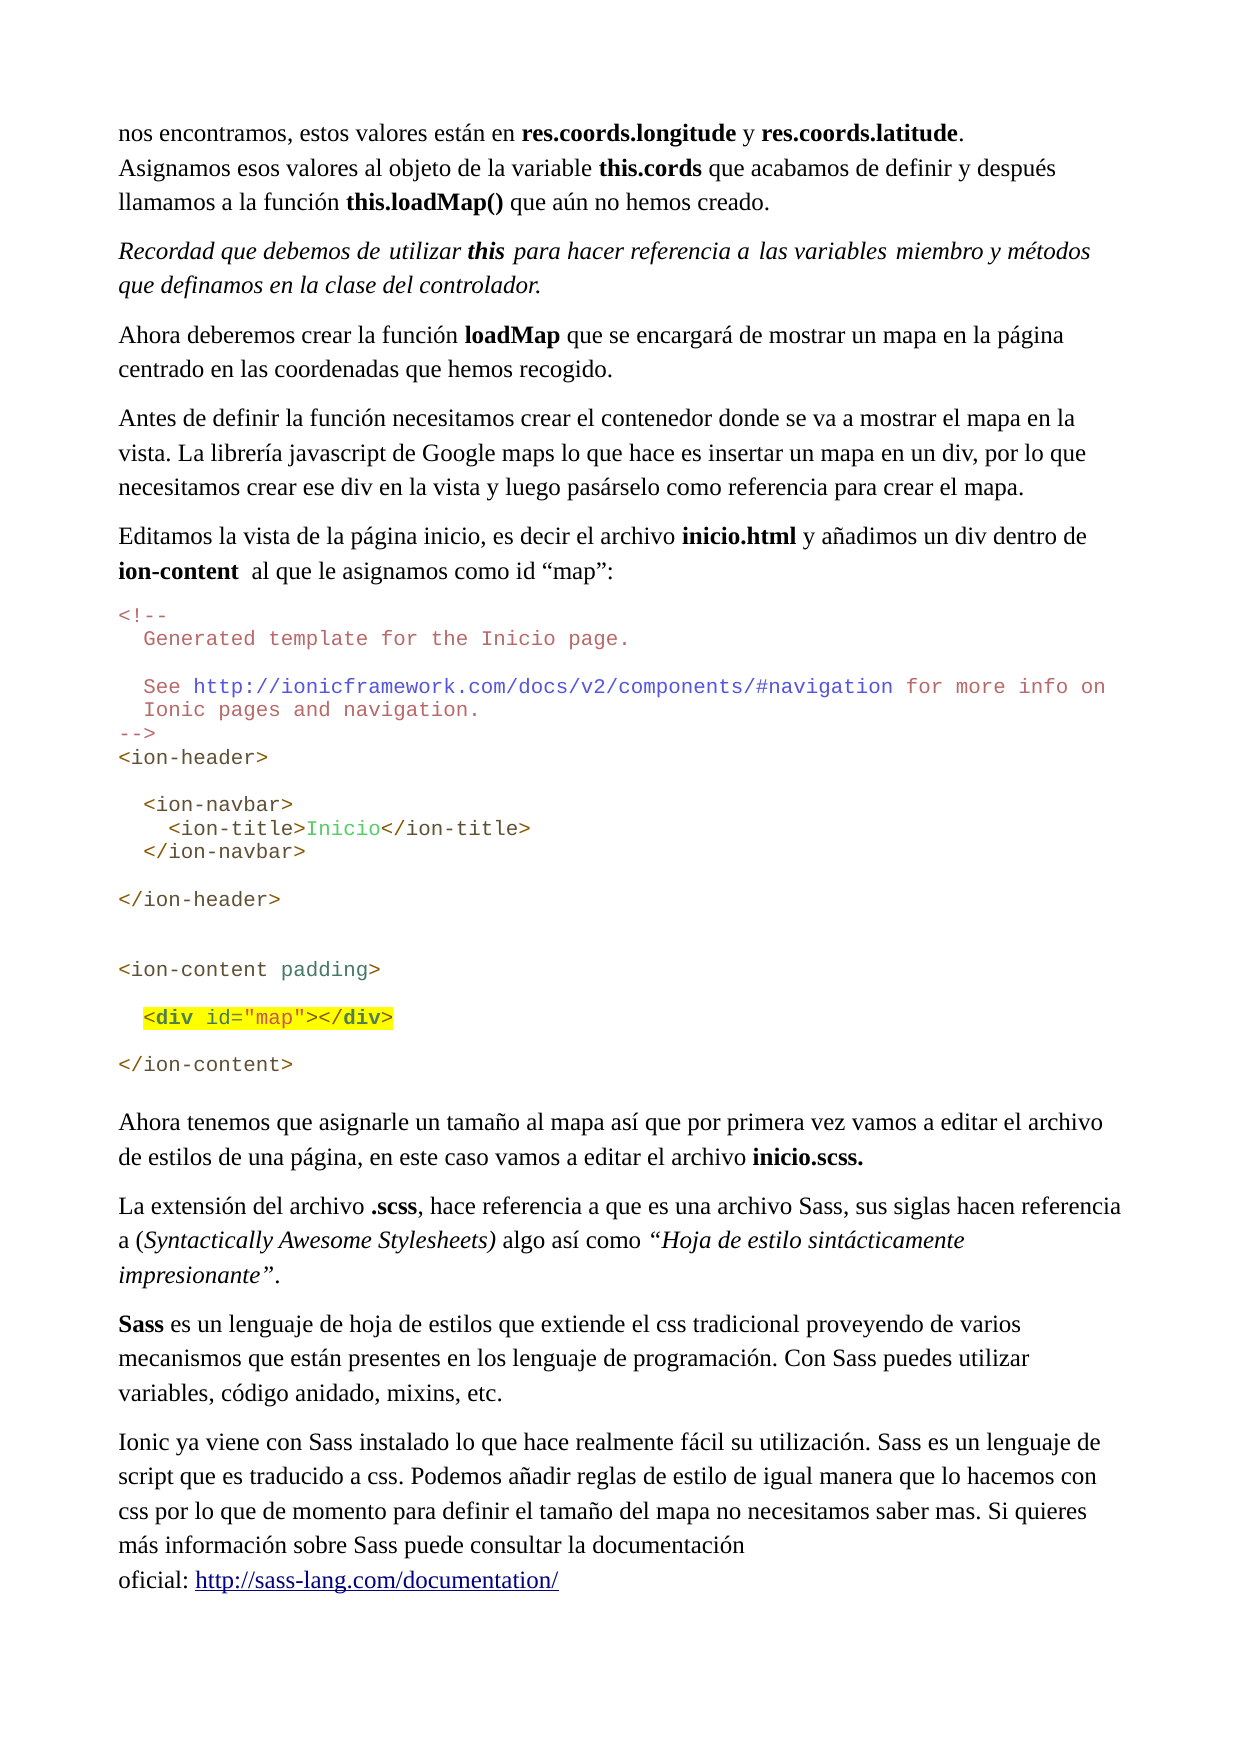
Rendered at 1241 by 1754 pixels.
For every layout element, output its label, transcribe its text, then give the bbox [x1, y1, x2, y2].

text La extensión del archivo .scss, hace referencia a que es una archivo Sass, sus siglas hacen referencia a (Syntactically Awesome Stylesheets) algo así como “Hoja de estilo sintácticamente impresionante”. [118, 1191, 1122, 1288]
text Ahora tenemos que asignarle un tamaño al mapa así que por primera vez vamos a editar el archivo de estilos de una página, en este caso vamos a editar el archivo inicio.scss. [118, 1107, 1122, 1170]
text <!-- [118, 605, 1122, 628]
text </ion-content> [118, 1054, 1122, 1078]
text </ion-navbar> [118, 841, 1122, 865]
text --> [118, 723, 1122, 747]
text Ahora deberemos crear la función loadMap que se encargará de mostrar un mapa en la página centrado en las coordenadas que hemos recogido. [118, 320, 1122, 383]
text Ionic pages and navigation. [118, 699, 1122, 723]
text Recordad que debemos de utilizar this para hacer referencia a las variables miembro y métodos que definamos en la clase del controlador. [118, 236, 1122, 299]
text Antes de definir la función necesitamos crear el contenedor donde se va a mostrar el mapa en la vista. La librería javascript de Google maps lo que hace es insertar un mapa en un div, por lo que necesitamos crear ese div en la vista y luego pasárselo como referencia para crear el mapa. [118, 403, 1122, 501]
text Sass es un lenguaje de hoja de estilos que extiende el css tradicional proveyendo de varios mecanismos que están presentes en los lenguaje de programación. Con Sass puedes utilizar variables, código anidado, mixins, etc. [118, 1309, 1122, 1406]
text <ion-content padding> [118, 959, 1122, 983]
text <ion-header> [118, 747, 1122, 770]
text <div id="map"></div> [118, 1007, 1122, 1030]
text Ionic ya viene con Sass instalado lo que hace realmente fácil su utilización. Sass es un lenguaje de script que es traducido a css. Podemos añadir reglas de estilo de igual manera que lo hacemos con css por lo que de momento para definir el tamaño del mapa no necesitamos saber mas. Si quieres más información sobre Sass puede consultar la documentación oficial: http://sass-lang.com/documentation/ [118, 1427, 1122, 1593]
text Generated template for the Inicio page. [118, 628, 1122, 652]
text </ion-header> [118, 888, 1122, 912]
text nos encontramos, estos valores están en res.coords.longitude y res.coords.latitude. Asignamos esos valores al objeto de la variable this.cords que acabamos de definir y después llamamos a la función this.loadMap() que aún no hemos creado. [118, 118, 1122, 216]
text See http://ionicframework.com/docs/v2/components/#navigation for more info on [118, 676, 1122, 699]
text <ion-navbar> [118, 794, 1122, 818]
text Editamos la vista de la página inicio, es decir el archivo inicio.html y añadimos un div dentro de ion-content al que le asignamos como id “map”: [118, 521, 1122, 584]
text <ion-title>Inicio</ion-title> [118, 818, 1122, 841]
